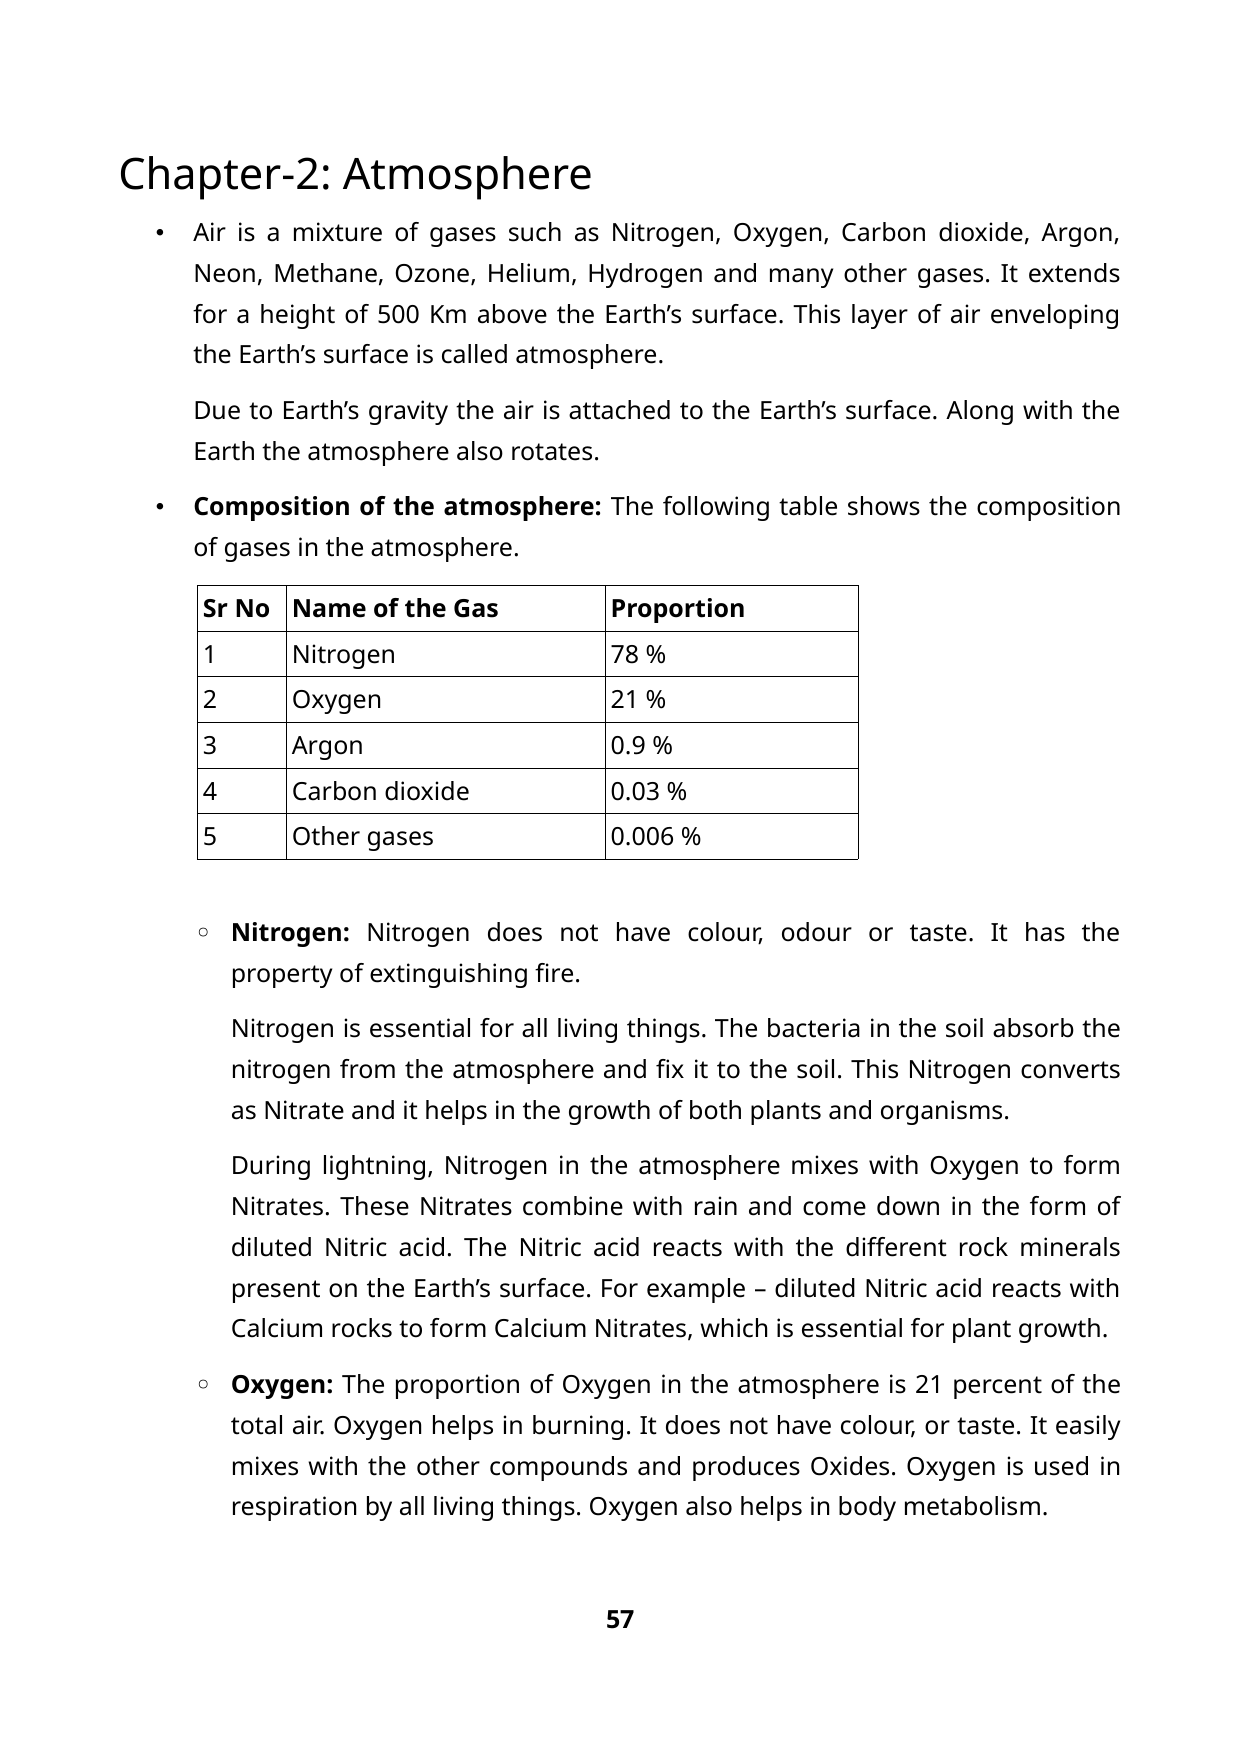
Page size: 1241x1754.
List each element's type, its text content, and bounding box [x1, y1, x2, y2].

table_header Name of the Gas [287, 586, 605, 631]
table_cell 1 [198, 632, 286, 676]
table_cell Carbon dioxide [287, 769, 605, 813]
list Nitrogen is essential for all living things. The bacteria in the soil absorb the nitrogen from the atmosphere and fix it to the soil. This Nitrogen converts as Nitrate and it helps in the growth of both plants and organisms. [193, 1011, 1122, 1126]
table_cell 2 [198, 677, 286, 722]
table_cell 5 [198, 814, 286, 859]
table_cell 0.9 % [606, 723, 858, 768]
table_cell Other gases [287, 814, 605, 859]
table_cell 4 [198, 769, 286, 813]
list Nitrogen: Nitrogen does not have colour, odour or taste. It has the property of extinguishing fire. [193, 914, 1122, 989]
list Air is a mixture of gases such as Nitrogen, Oxygen, Carbon dioxide, Argon, Neon, Methane, Ozone, Helium, Hydrogen and many other gases. It extends for a height of 500 Km above the Earth’s surface. This layer of air enveloping the Earth’s surface is called atmosphere. [156, 215, 1122, 371]
list During lightning, Nitrogen in the atmosphere mixes with Oxygen to form Nitrates. These Nitrates combine with rain and come down in the form of diluted Nitric acid. The Nitric acid reacts with the different rock minerals present on the Earth’s surface. For example – diluted Nitric acid reacts with Calcium rocks to form Calcium Nitrates, which is essential for plant growth. [193, 1148, 1122, 1345]
table_header Sr No [198, 586, 286, 631]
table_cell 3 [198, 723, 286, 768]
table_cell 0.006 % [606, 814, 858, 859]
list Composition of the atmosphere: The following table shows the composition of gases in the atmosphere. [156, 489, 1122, 564]
list Oxygen: The proportion of Oxygen in the atmosphere is 21 percent of the total air. Oxygen helps in burning. It does not have colour, or taste. It easily mixes with the other compounds and produces Oxides. Oxygen is used in respiration by all living things. Oxygen also helps in body metabolism. [193, 1366, 1122, 1523]
table_cell 21 % [606, 677, 858, 722]
table_cell Nitrogen [287, 632, 605, 676]
table_cell 0.03 % [606, 769, 858, 813]
table_cell 78 % [606, 632, 858, 676]
list Due to Earth’s gravity the air is attached to the Earth’s surface. Along with the Earth the atmosphere also rotates. [156, 393, 1122, 467]
table_cell Oxygen [287, 677, 605, 722]
table_header Proportion [606, 586, 858, 631]
subtitle Chapter-2: Atmosphere [118, 143, 1122, 202]
table_cell Argon [287, 723, 605, 768]
